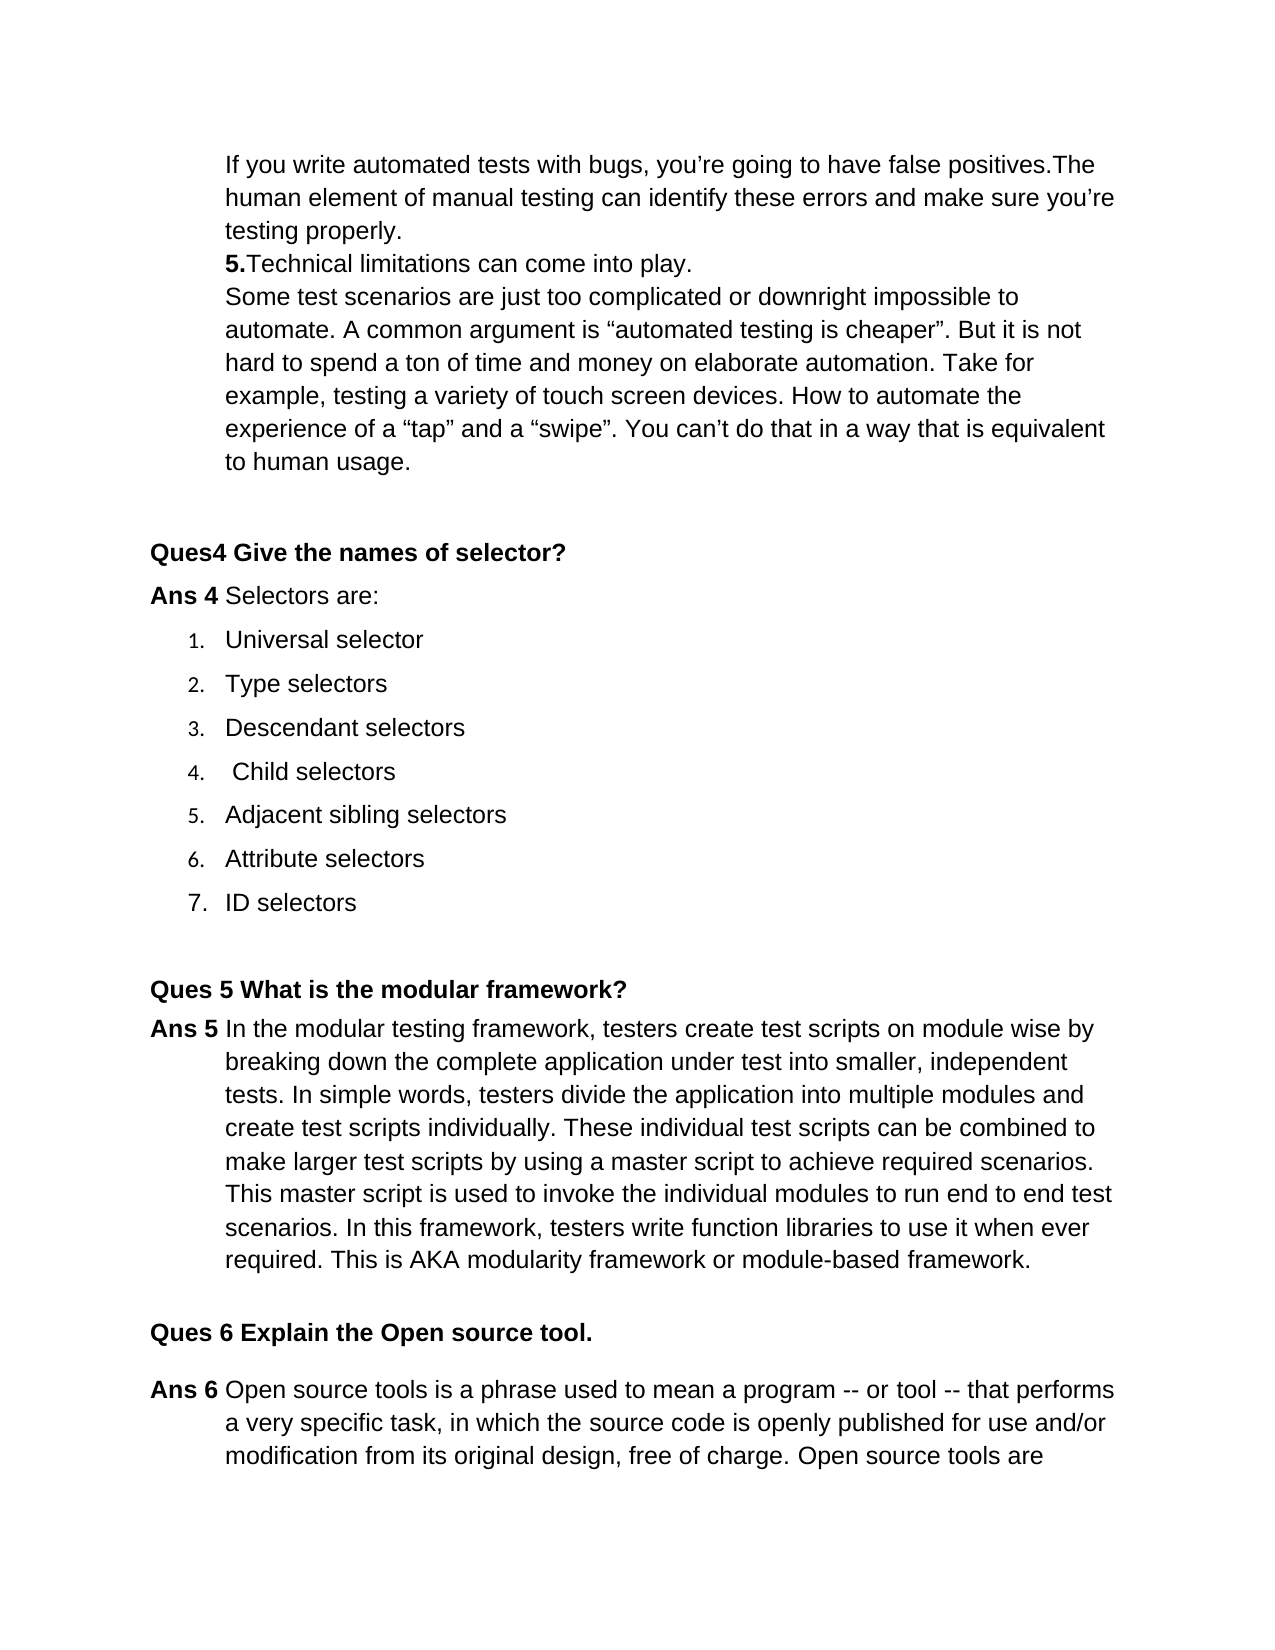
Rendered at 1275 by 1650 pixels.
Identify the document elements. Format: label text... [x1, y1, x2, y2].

text Ans 6 Open source tools is a phrase used to mean a program -- or tool -- that performs a very specific task, in which the source code is openly published for use and/or modification from its original design, free of charge. Open source tools are [150, 1375, 1125, 1470]
list Universal selector [187, 624, 1125, 654]
text Ques 5 What is the modular framework? [150, 975, 1125, 1004]
text If you write automated tests with bugs, you’re going to have false positives.The human element of manual testing can identify these errors and make sure you’re testing properly. [150, 150, 1125, 245]
text Ques4 Give the names of selector? [150, 538, 1125, 566]
list Child selectors [187, 756, 1125, 786]
list Attribute selectors [187, 844, 1125, 873]
text Ans 4 Selectors are: [150, 581, 1125, 610]
list Descendant selectors [187, 712, 1125, 742]
text Ans 5 In the modular testing framework, testers create test scripts on module wise by breaking down the complete application under test into smaller, independent tests. In simple words, testers divide the application into multiple modules and create test scripts individually. These individual test scripts can be combined to make larger test scripts by using a master script to achieve required scenarios. This master script is used to invoke the individual modules to run end to end test scenarios. In this framework, testers write function libraries to use it when ever required. This is AKA modularity framework or module-based framework. [150, 1014, 1125, 1274]
list ID selectors [187, 888, 1125, 917]
list Type selectors [187, 668, 1125, 698]
list Adjacent sibling selectors [187, 800, 1125, 829]
text Some test scenarios are just too complicated or downright impossible to automate. A common argument is “automated testing is cheaper”. But it is not hard to spend a ton of time and money on elaborate automation. Take for example, testing a variety of touch screen devices. How to automate the experience of a “tap” and a “swipe”. You can’t do that in a way that is equivalent to human usage. [150, 282, 1125, 476]
text Ques 6 Explain the Open source tool. [150, 1318, 1125, 1346]
text 5.Technical limitations can come into play. [150, 249, 1125, 278]
